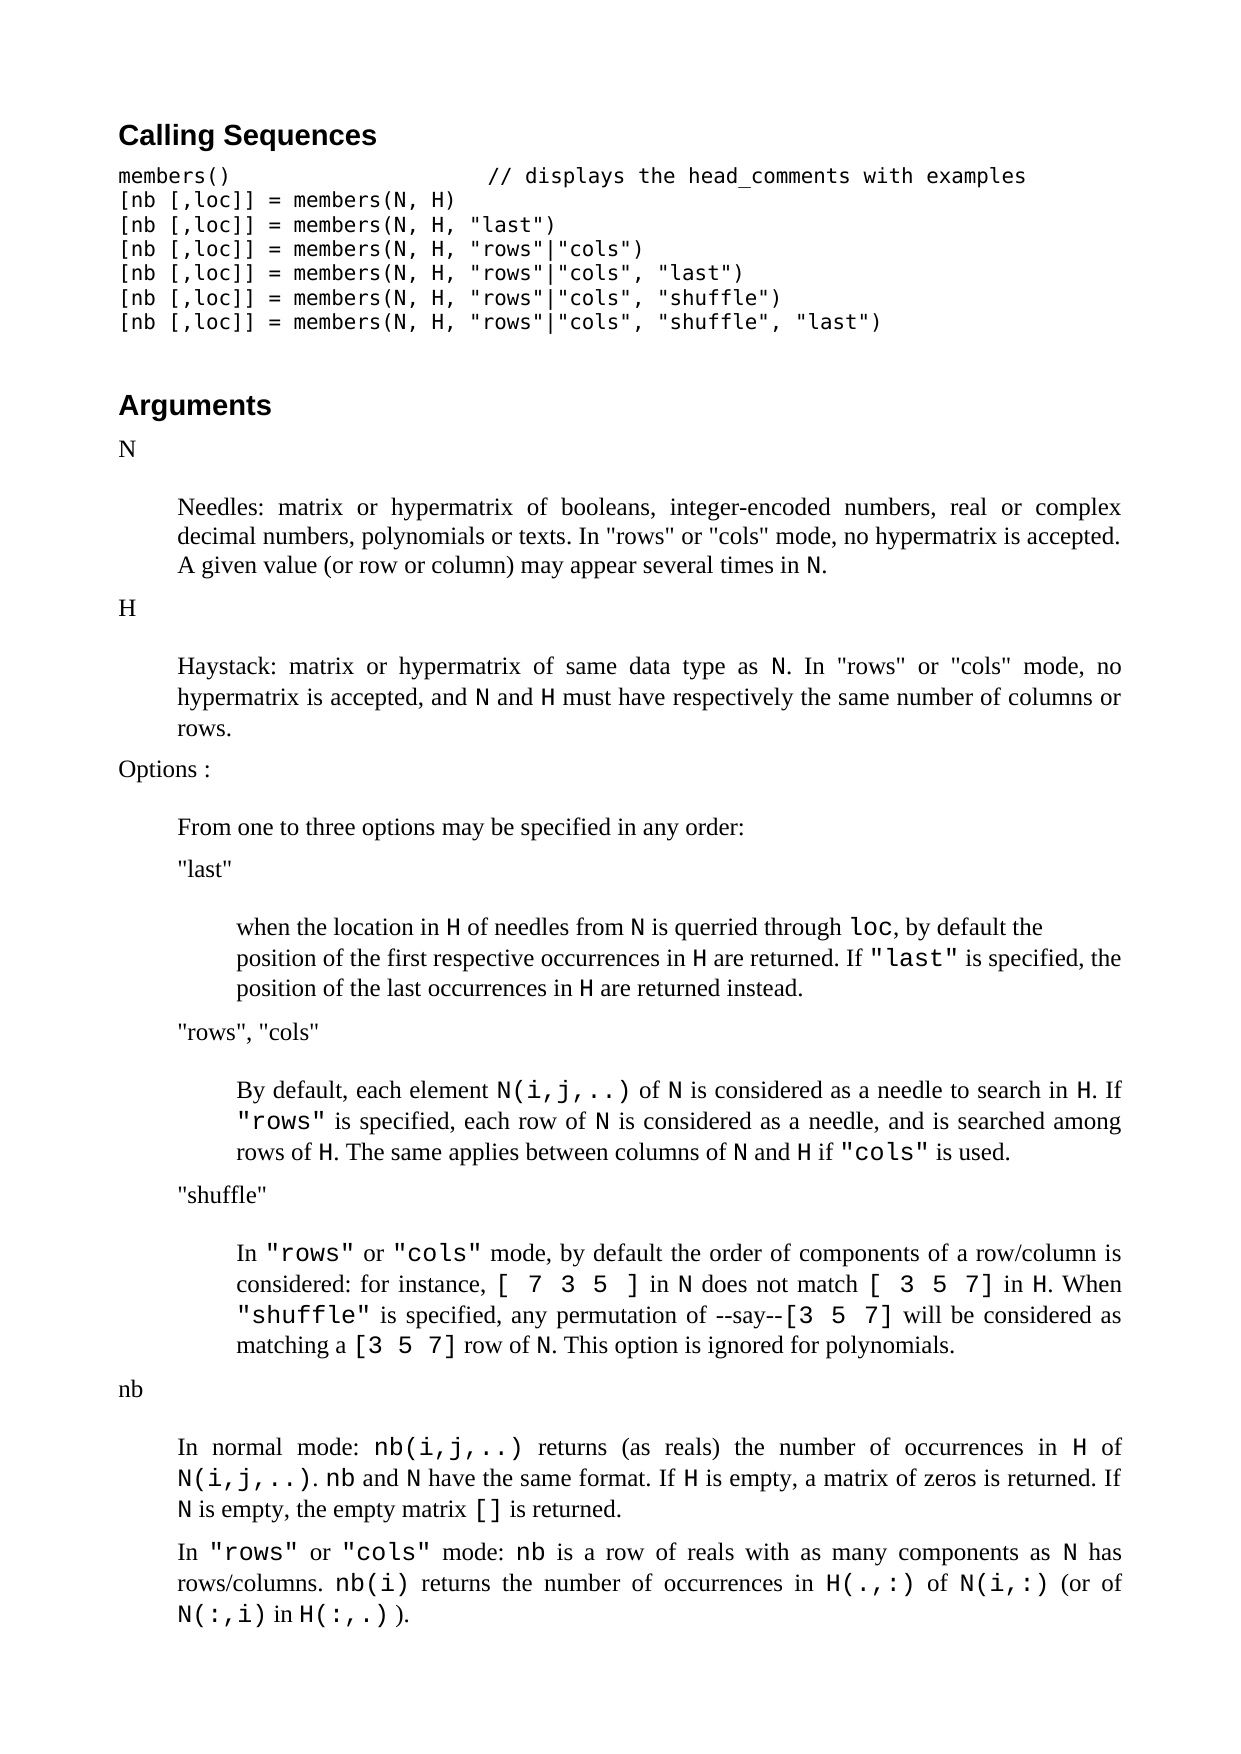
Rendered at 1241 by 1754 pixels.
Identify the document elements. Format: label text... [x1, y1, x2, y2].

text [nb [,loc]] = members(N, H, "last") [118, 213, 1122, 237]
text when the location in H of needles from N is querried through loc, by default the position of the first respective occurrences in H are returned. If "last" is specified, the position of the last occurrences in H are returned instead. [236, 912, 1122, 1004]
text [nb [,loc]] = members(N, H, "rows"|"cols", "shuffle") [118, 286, 1122, 310]
subtitle "rows", "cols" [177, 1017, 1122, 1046]
text [nb [,loc]] = members(N, H, "rows"|"cols", "shuffle", "last") [118, 310, 1122, 334]
text Needles: matrix or hypermatrix of booleans, integer-encoded numbers, real or complex decimal numbers, polynomials or texts. In "rows" or "cols" mode, no hypermatrix is accepted. A given value (or row or column) may appear several times in N. [177, 492, 1122, 581]
subtitle "last" [177, 854, 1122, 882]
subtitle Options : [118, 754, 1122, 783]
text members() // displays the head_comments with examples [118, 164, 1122, 188]
subtitle N [118, 434, 1122, 463]
text [nb [,loc]] = members(N, H, "rows"|"cols", "last") [118, 261, 1122, 286]
text In normal mode: nb(i,j,..) returns (as reals) the number of occurrences in H of N(i,j,..). nb and N have the same format. If H is empty, a matrix of zeros is returned. If N is empty, the empty matrix [] is returned. [177, 1432, 1122, 1524]
text [nb [,loc]] = members(N, H) [118, 188, 1122, 213]
text In "rows" or "cols" mode, by default the order of components of a row/column is considered: for instance, [ 7 3 5 ] in N does not match [ 3 5 7] in H. When "shuffle" is specified, any permutation of --say--[3 5 7] will be considered as matching a [3 5 7] row of N. This option is ignored for polynomials. [236, 1238, 1122, 1361]
text From one to three options may be specified in any order: [177, 812, 1122, 841]
subtitle H [118, 593, 1122, 622]
subtitle "shuffle" [177, 1180, 1122, 1209]
subtitle nb [118, 1374, 1122, 1403]
text [nb [,loc]] = members(N, H, "rows"|"cols") [118, 237, 1122, 261]
text Haystack: matrix or hypermatrix of same data type as N. In "rows" or "cols" mode, no hypermatrix is accepted, and N and H must have respectively the same number of columns or rows. [177, 651, 1122, 742]
text In "rows" or "cols" mode: nb is a row of reals with as many components as N has rows/columns. nb(i) returns the number of occurrences in H(.,:) of N(i,:) (or of N(:,i) in H(:,.) ). [177, 1537, 1122, 1629]
text By default, each element N(i,j,..) of N is considered as a needle to search in H. If "rows" is specified, each row of N is considered as a needle, and is searched among rows of H. The same applies between columns of N and H if "cols" is used. [236, 1075, 1122, 1167]
subtitle Calling Sequences [118, 118, 1122, 152]
subtitle Arguments [118, 388, 1122, 422]
